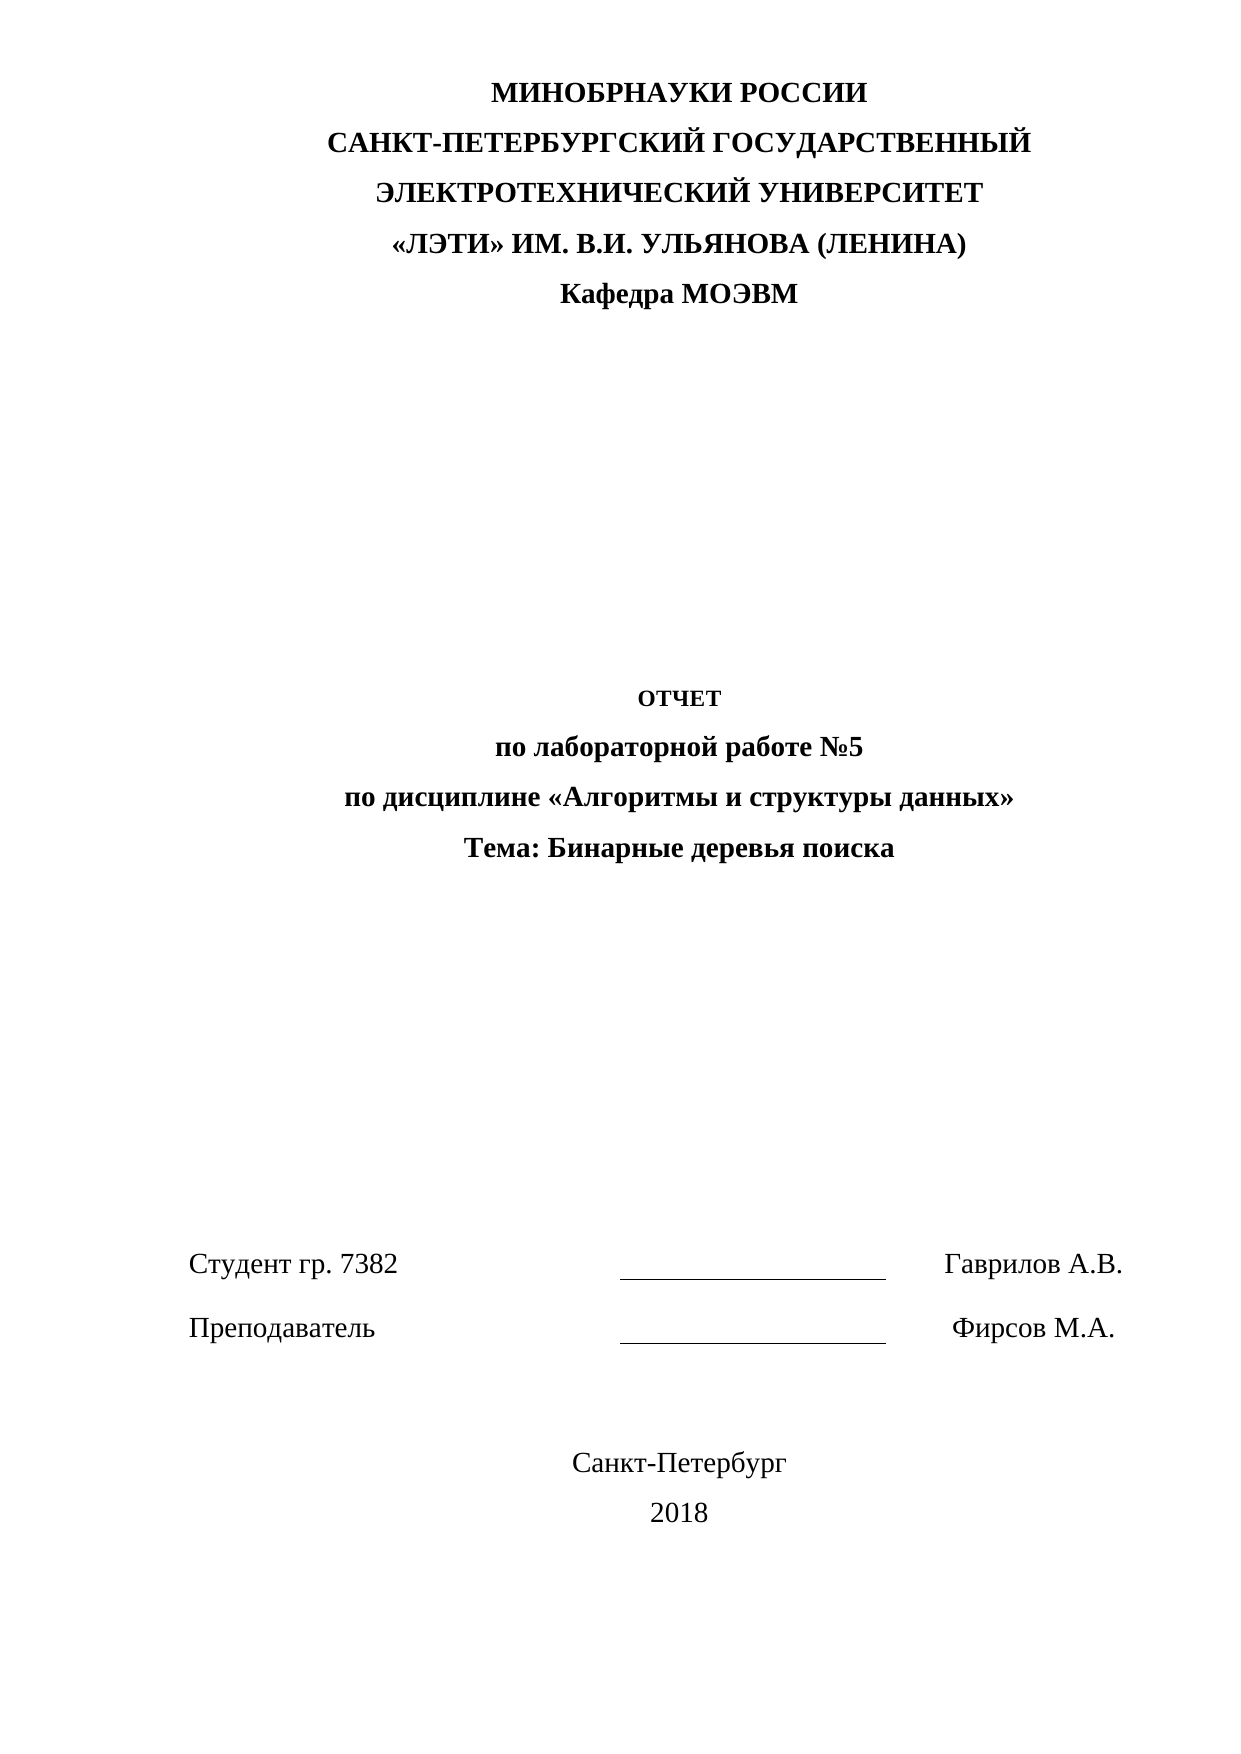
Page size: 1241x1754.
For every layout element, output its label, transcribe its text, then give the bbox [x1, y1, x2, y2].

text Санкт-Петербург [177, 1445, 1181, 1478]
table_header Гаврилов А.В. [886, 1215, 1181, 1279]
table_cell [620, 1280, 886, 1343]
text по лабораторной работе №5 [177, 729, 1181, 763]
text МИНОБРНАУКИ РОССИИ [177, 75, 1181, 108]
table_cell Преподаватель [177, 1279, 620, 1343]
text по дисциплине «Алгоритмы и структуры данных» [177, 779, 1181, 813]
text «ЛЭТИ» им. В.И. Ульянова (Ленина) [177, 226, 1181, 259]
text Кафедра МОЭВМ [177, 276, 1181, 310]
table_cell Фирсов М.А. [886, 1279, 1181, 1343]
text 2018 [177, 1495, 1181, 1529]
text Тема: Бинарные деревья поиска [177, 830, 1181, 863]
text Санкт-Петербургский государственный [177, 125, 1181, 159]
text электротехнический университет [177, 176, 1181, 209]
table_header [620, 1215, 886, 1279]
text отчет [177, 679, 1181, 712]
table_header Студент гр. 7382 [177, 1215, 620, 1279]
